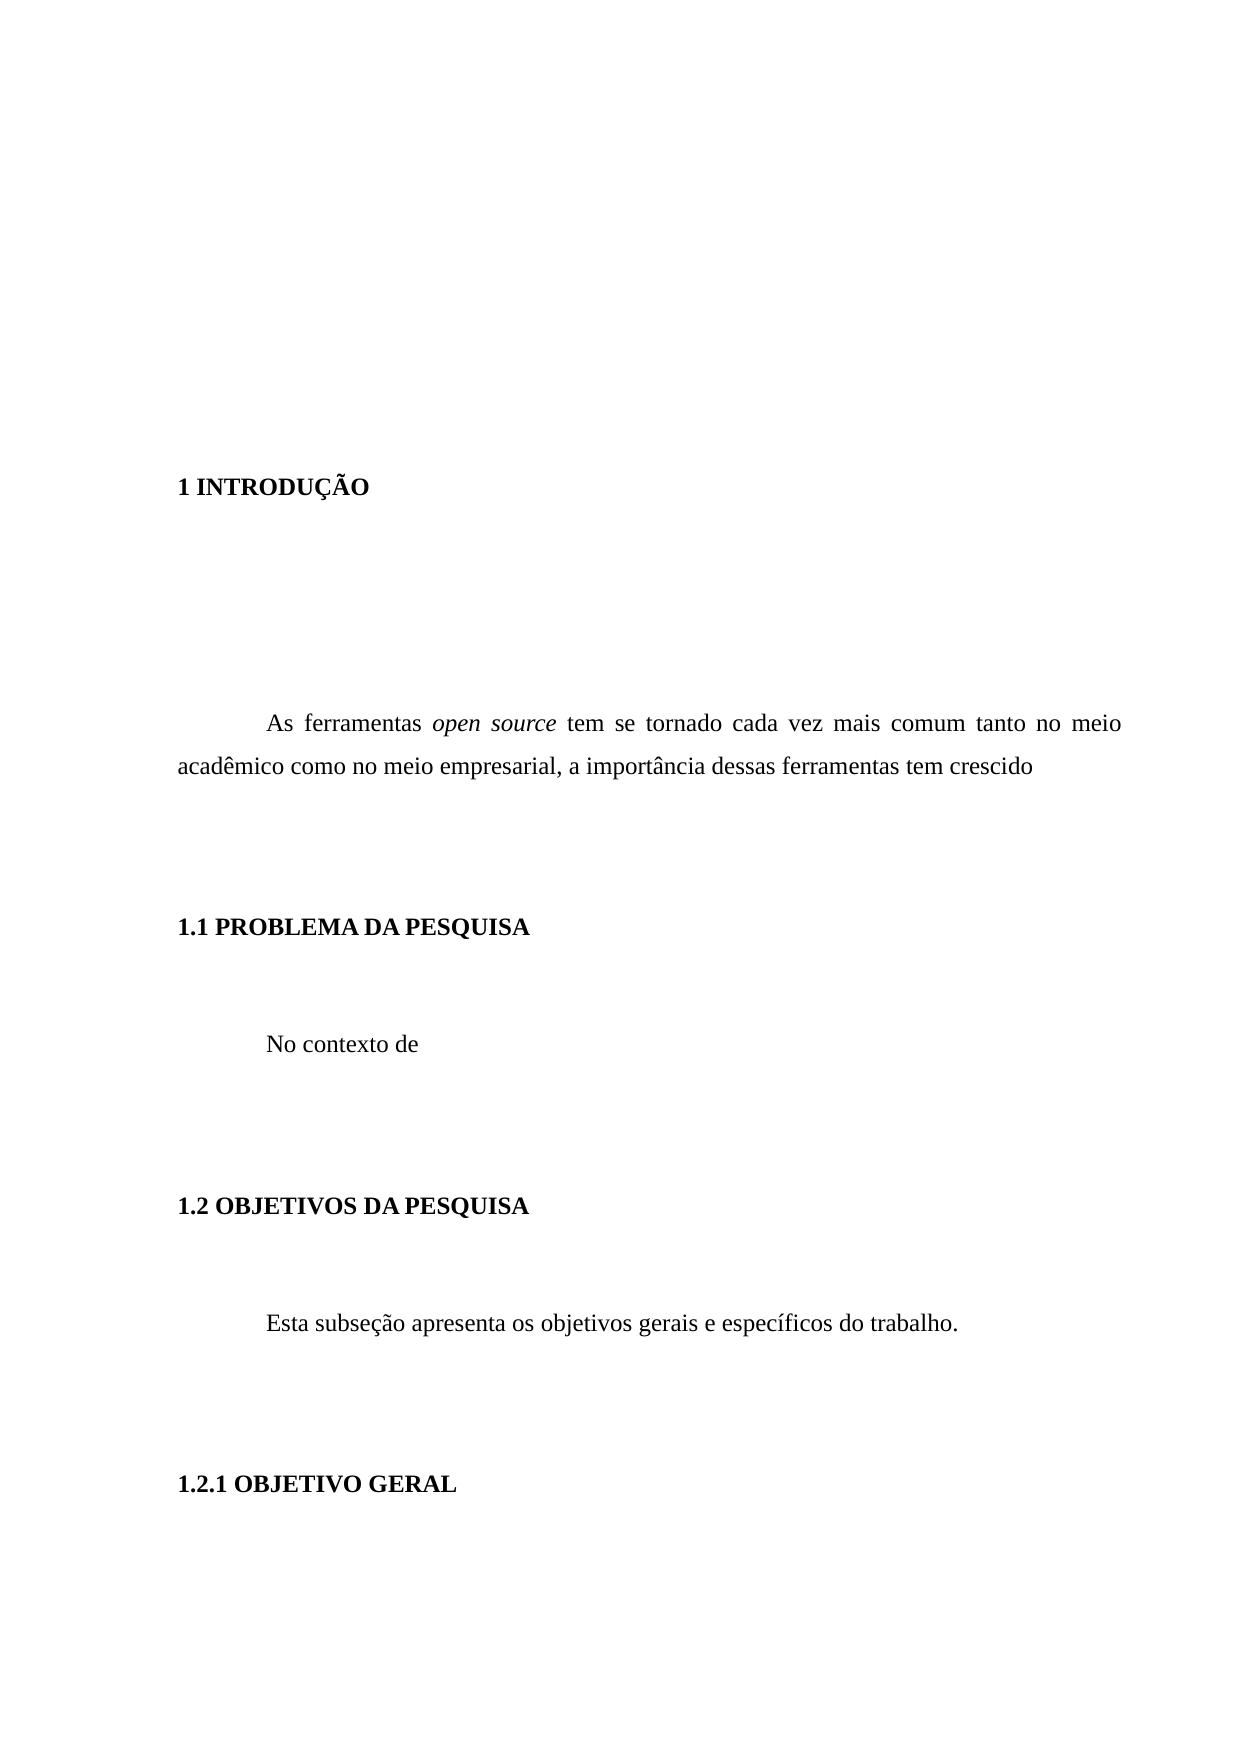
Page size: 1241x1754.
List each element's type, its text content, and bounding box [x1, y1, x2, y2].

text Esta subseção apresenta os objetivos gerais e específicos do trabalho. [177, 1308, 1122, 1337]
text 1.1 Problema da pesquisa [177, 912, 1122, 941]
text 1.2.1 Objetivo geral [177, 1469, 1122, 1498]
text No contexto de [177, 1029, 1122, 1058]
text 1.2 objetivos da pesquisa [177, 1191, 1122, 1219]
text 1 Introdução [177, 472, 1122, 501]
text As ferramentas open source tem se tornado cada vez mais comum tanto no meio acadêmico como no meio empresarial, a importância dessas ferramentas tem crescido [177, 708, 1122, 780]
